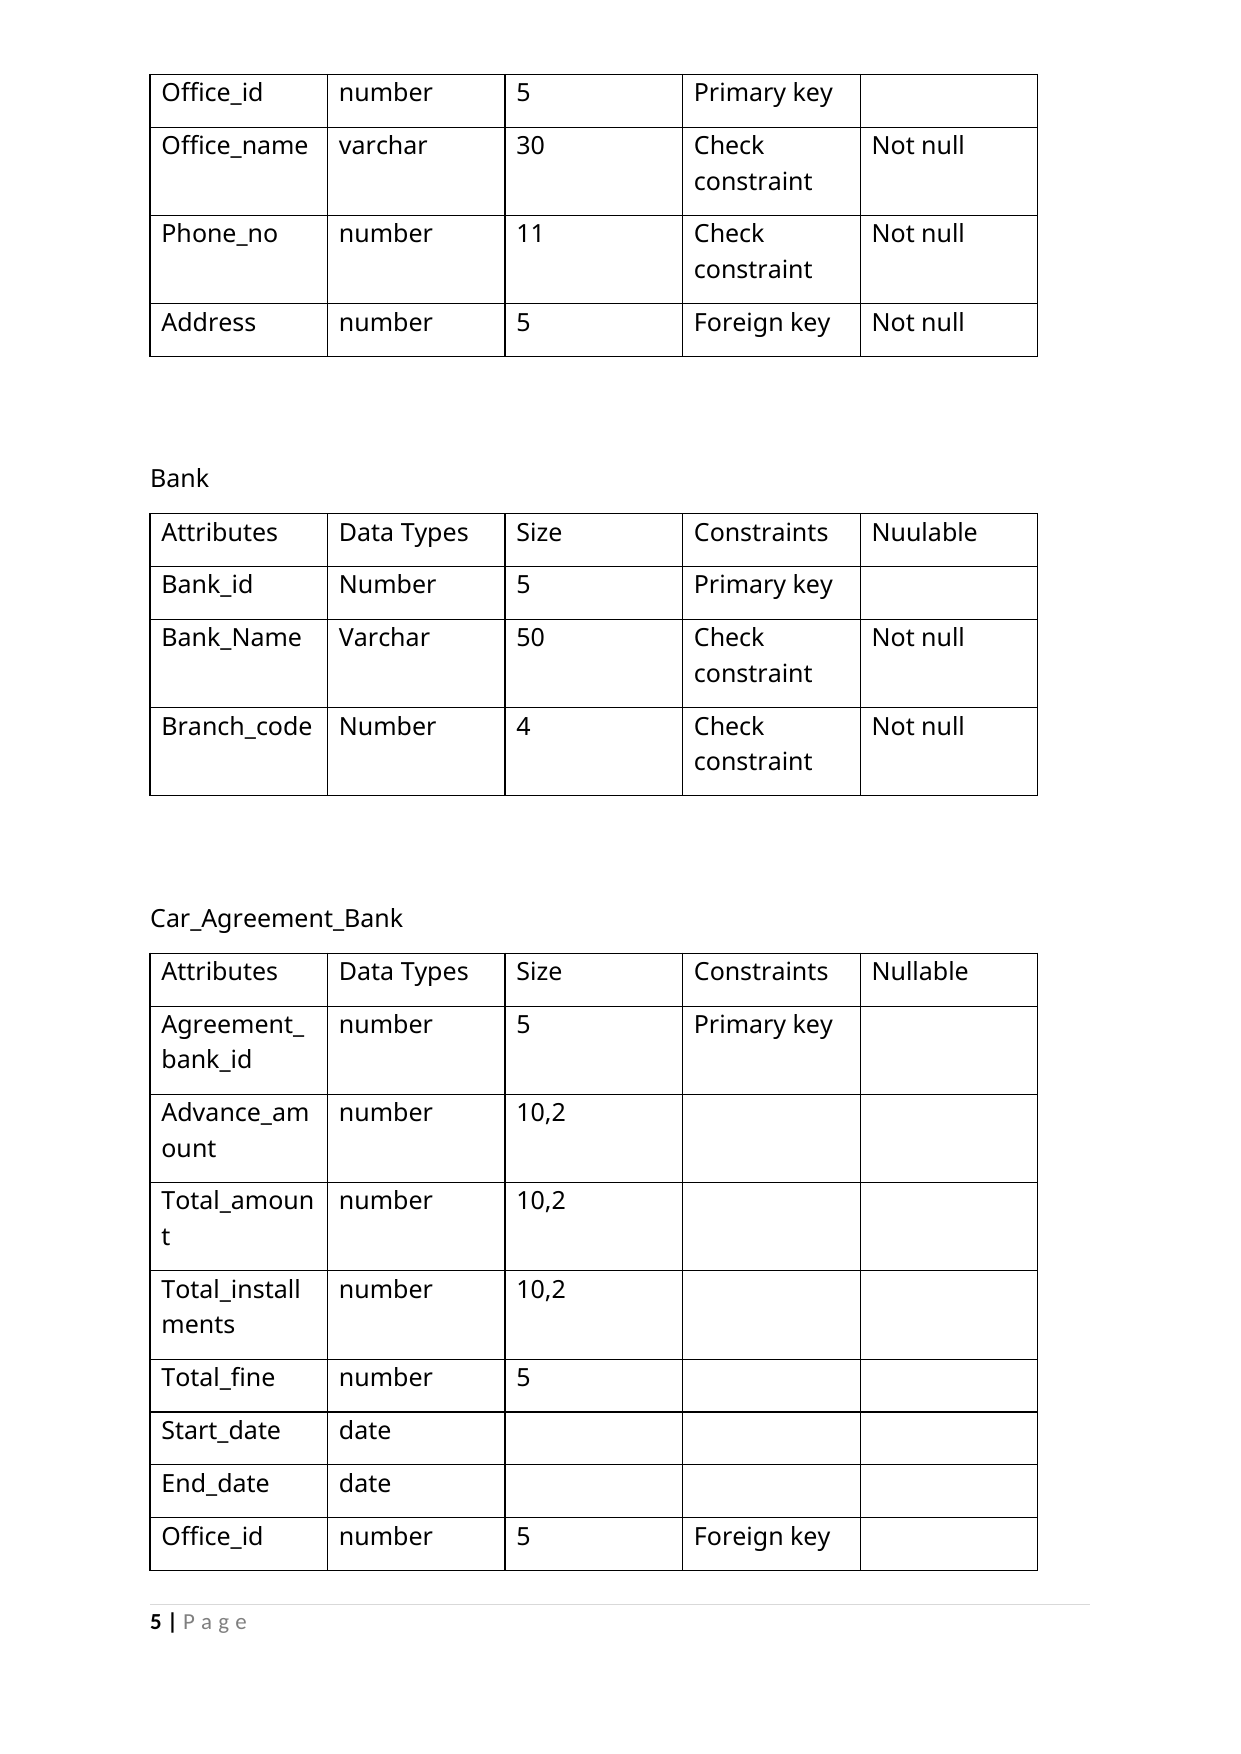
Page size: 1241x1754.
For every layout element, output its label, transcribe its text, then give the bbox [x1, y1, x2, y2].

table_cell Start_date [151, 1413, 327, 1464]
table_cell number [328, 1095, 504, 1182]
table_cell number [328, 1360, 504, 1411]
table_cell [683, 1465, 860, 1517]
table_cell 11 [506, 216, 682, 303]
table_cell [861, 1413, 1037, 1464]
table_cell varchar [328, 128, 504, 215]
table_cell date [328, 1465, 504, 1517]
table_header Nullable [861, 954, 1037, 1006]
table_cell Not null [861, 620, 1037, 707]
table_cell 5 [506, 304, 682, 356]
table_cell [683, 1183, 860, 1270]
table_cell 10,2 [506, 1183, 682, 1270]
table_cell Varchar [328, 620, 504, 707]
table_header Constraints [683, 514, 860, 566]
table_cell Foreign key [683, 304, 860, 356]
table_cell [683, 1360, 860, 1411]
table_cell 10,2 [506, 1271, 682, 1358]
table_cell Not null [861, 128, 1037, 215]
table_cell Total_installments [151, 1271, 327, 1358]
table_cell number [328, 1271, 504, 1358]
table_cell 5 [506, 1007, 682, 1094]
table_cell Check constraint [683, 620, 860, 707]
table_cell [861, 1183, 1037, 1270]
table_cell date [328, 1413, 504, 1464]
table_cell [861, 567, 1037, 619]
table_cell 5 [506, 75, 682, 127]
table_cell Advance_amount [151, 1095, 327, 1182]
table_cell [861, 1518, 1037, 1570]
table_cell Primary key [683, 1007, 860, 1094]
table_cell 10,2 [506, 1095, 682, 1182]
table_cell Number [328, 567, 504, 619]
table_cell Branch_code [151, 708, 327, 795]
table_cell Office_id [151, 1518, 327, 1570]
table_header Nuulable [861, 514, 1037, 566]
table_cell 30 [506, 128, 682, 215]
text Bank [150, 461, 1090, 495]
table_cell Not null [861, 708, 1037, 795]
table_cell [506, 1413, 682, 1464]
table_cell [861, 75, 1037, 127]
table_cell 4 [506, 708, 682, 795]
table_cell Total_fine [151, 1360, 327, 1411]
table_cell Bank_Name [151, 620, 327, 707]
table_cell Office_name [151, 128, 327, 215]
table_cell Primary key [683, 567, 860, 619]
table_cell Not null [861, 304, 1037, 356]
table_cell [683, 1271, 860, 1358]
table_cell Foreign key [683, 1518, 860, 1570]
table_header Constraints [683, 954, 860, 1006]
table_cell 5 [506, 1360, 682, 1411]
table_cell [683, 1095, 860, 1182]
table_cell Primary key [683, 75, 860, 127]
table_cell Number [328, 708, 504, 795]
table_cell [683, 1413, 860, 1464]
table_cell number [328, 216, 504, 303]
table_cell Office_id [151, 75, 327, 127]
table_cell 5 [506, 567, 682, 619]
table_header Attributes [151, 954, 327, 1006]
table_header Size [506, 954, 682, 1006]
text Car_Agreement_Bank [150, 901, 1090, 935]
table_cell Agreement_bank_id [151, 1007, 327, 1094]
table_cell [861, 1007, 1037, 1094]
table_cell End_date [151, 1465, 327, 1517]
table_cell Check constraint [683, 128, 860, 215]
table_cell Check constraint [683, 216, 860, 303]
table_cell Check constraint [683, 708, 860, 795]
table_cell number [328, 304, 504, 356]
table_cell 50 [506, 620, 682, 707]
table_cell [861, 1360, 1037, 1411]
table_cell number [328, 1518, 504, 1570]
table_cell Phone_no [151, 216, 327, 303]
table_cell 5 [506, 1518, 682, 1570]
table_header Data Types [328, 954, 504, 1006]
table_cell [861, 1095, 1037, 1182]
table_cell [861, 1465, 1037, 1517]
table_cell Address [151, 304, 327, 356]
table_cell [861, 1271, 1037, 1358]
table_header Attributes [151, 514, 327, 566]
table_cell [506, 1465, 682, 1517]
table_cell number [328, 1183, 504, 1270]
table_header Size [506, 514, 682, 566]
table_cell number [328, 75, 504, 127]
table_cell Not null [861, 216, 1037, 303]
table_header Data Types [328, 514, 504, 566]
table_cell number [328, 1007, 504, 1094]
table_cell Bank_id [151, 567, 327, 619]
table_cell Total_amount [151, 1183, 327, 1270]
